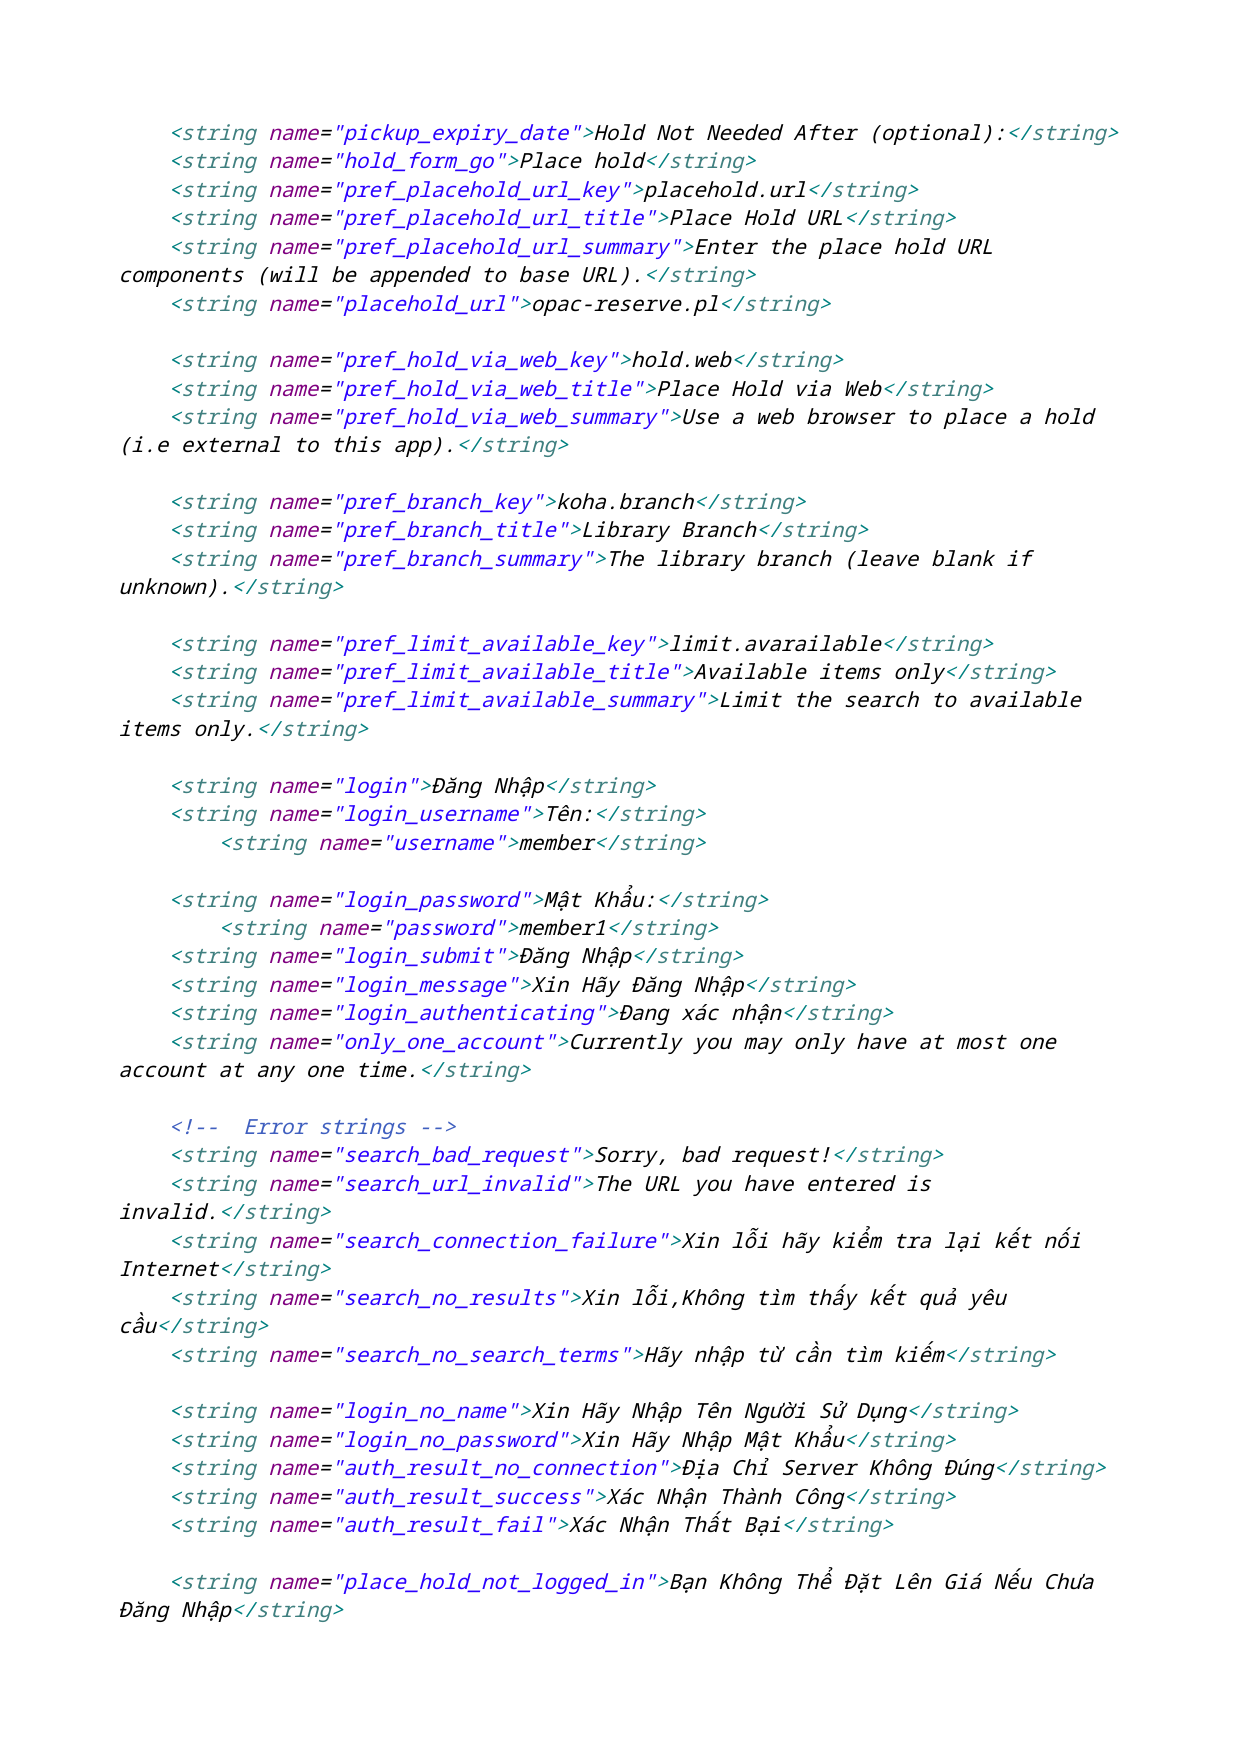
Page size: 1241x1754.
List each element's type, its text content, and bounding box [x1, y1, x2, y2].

text <string name="search_connection_failure">Xin lỗi hãy kiểm tra lại kết nối Internet</string> [118, 1226, 1122, 1283]
text <string name="pref_branch_title">Library Branch</string> [118, 515, 1122, 544]
text <string name="pref_hold_via_web_key">hold.web</string> [118, 345, 1122, 374]
text <string name="login_submit">Đăng Nhập</string> [118, 942, 1122, 970]
text <string name="login_password">Mật Khẩu:</string> [118, 885, 1122, 913]
text <string name="search_url_invalid">The URL you have entered is invalid.</string> [118, 1169, 1122, 1226]
text <string name="login_no_name">Xin Hãy Nhập Tên Người Sử Dụng</string> [118, 1397, 1122, 1425]
text <string name="search_no_results">Xin lỗi,Không tìm thấy kết quả yêu cầu</string> [118, 1283, 1122, 1340]
text <string name="auth_result_no_connection">Địa Chỉ Server Không Đúng</string> [118, 1453, 1122, 1482]
text <string name="pref_branch_summary">The library branch (leave blank if unknown).</string> [118, 544, 1122, 601]
text <string name="username">member</string> [118, 828, 1122, 856]
text <!-- Error strings --> [118, 1112, 1122, 1141]
text <string name="pref_limit_available_summary">Limit the search to available items only.</string> [118, 686, 1122, 742]
text <string name="login_authenticating">Đang xác nhận</string> [118, 998, 1122, 1027]
text <string name="pref_hold_via_web_summary">Use a web browser to place a hold (i.e external to this app).</string> [118, 402, 1122, 459]
text <string name="auth_result_fail">Xác Nhận Thất Bại</string> [118, 1510, 1122, 1539]
text <string name="pref_placehold_url_key">placehold.url</string> [118, 175, 1122, 203]
text <string name="login_no_password">Xin Hãy Nhập Mật Khẩu</string> [118, 1425, 1122, 1453]
text <string name="login">Đăng Nhập</string> [118, 771, 1122, 799]
text <string name="hold_form_go">Place hold</string> [118, 147, 1122, 175]
text <string name="pref_limit_available_key">limit.avarailable</string> [118, 629, 1122, 657]
text <string name="password">member1</string> [118, 913, 1122, 942]
text <string name="pref_placehold_url_title">Place Hold URL</string> [118, 203, 1122, 232]
text <string name="login_message">Xin Hãy Đăng Nhập</string> [118, 970, 1122, 998]
text <string name="search_no_search_terms">Hãy nhập từ cần tìm kiếm</string> [118, 1340, 1122, 1368]
text <string name="place_hold_not_logged_in">Bạn Không Thể Đặt Lên Giá Nếu Chưa Đăng Nhập</string> [118, 1567, 1122, 1624]
text <string name="search_bad_request">Sorry, bad request!</string> [118, 1141, 1122, 1169]
text <string name="pref_limit_available_title">Available items only</string> [118, 657, 1122, 686]
text <string name="pref_hold_via_web_title">Place Hold via Web</string> [118, 374, 1122, 402]
text <string name="pref_placehold_url_summary">Enter the place hold URL components (will be appended to base URL).</string> [118, 232, 1122, 289]
text <string name="login_username">Tên:</string> [118, 799, 1122, 828]
text <string name="auth_result_success">Xác Nhận Thành Công</string> [118, 1482, 1122, 1510]
text <string name="placehold_url">opac-reserve.pl</string> [118, 289, 1122, 317]
text <string name="pref_branch_key">koha.branch</string> [118, 487, 1122, 515]
text <string name="pickup_expiry_date">Hold Not Needed After (optional):</string> [118, 118, 1122, 147]
text <string name="only_one_account">Currently you may only have at most one account at any one time.</string> [118, 1027, 1122, 1084]
